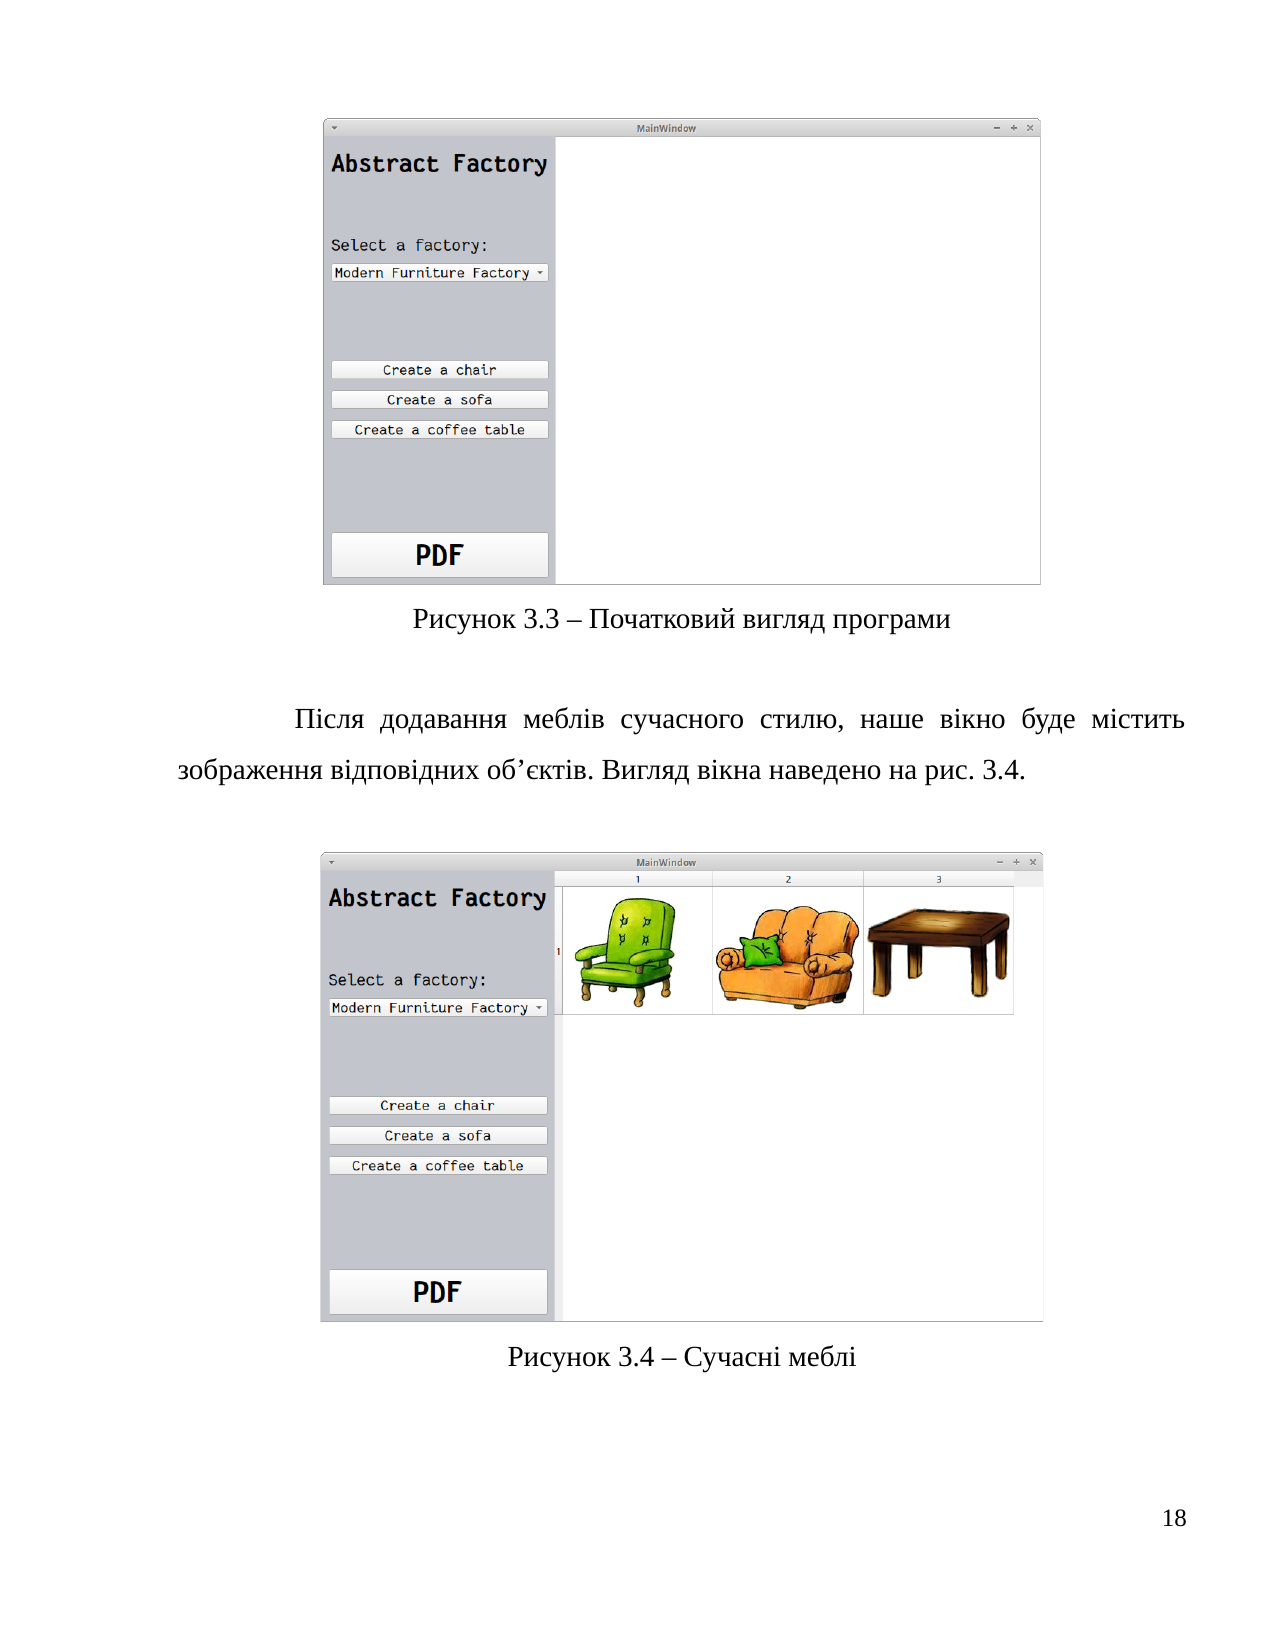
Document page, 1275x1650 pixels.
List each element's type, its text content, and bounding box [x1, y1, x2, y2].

text Рисунок 3.4 – Сучасні меблі [177, 1339, 1186, 1372]
picture [320, 852, 1044, 1322]
text Після додавання меблів сучасного стилю, наше вікно буде містить зображення відповідних об’єктів. Вигляд вікна наведено на рис. 3.4. [177, 702, 1186, 786]
text Рисунок 3.3 – Початковий вигляд програми [177, 601, 1186, 634]
picture [323, 118, 1041, 585]
